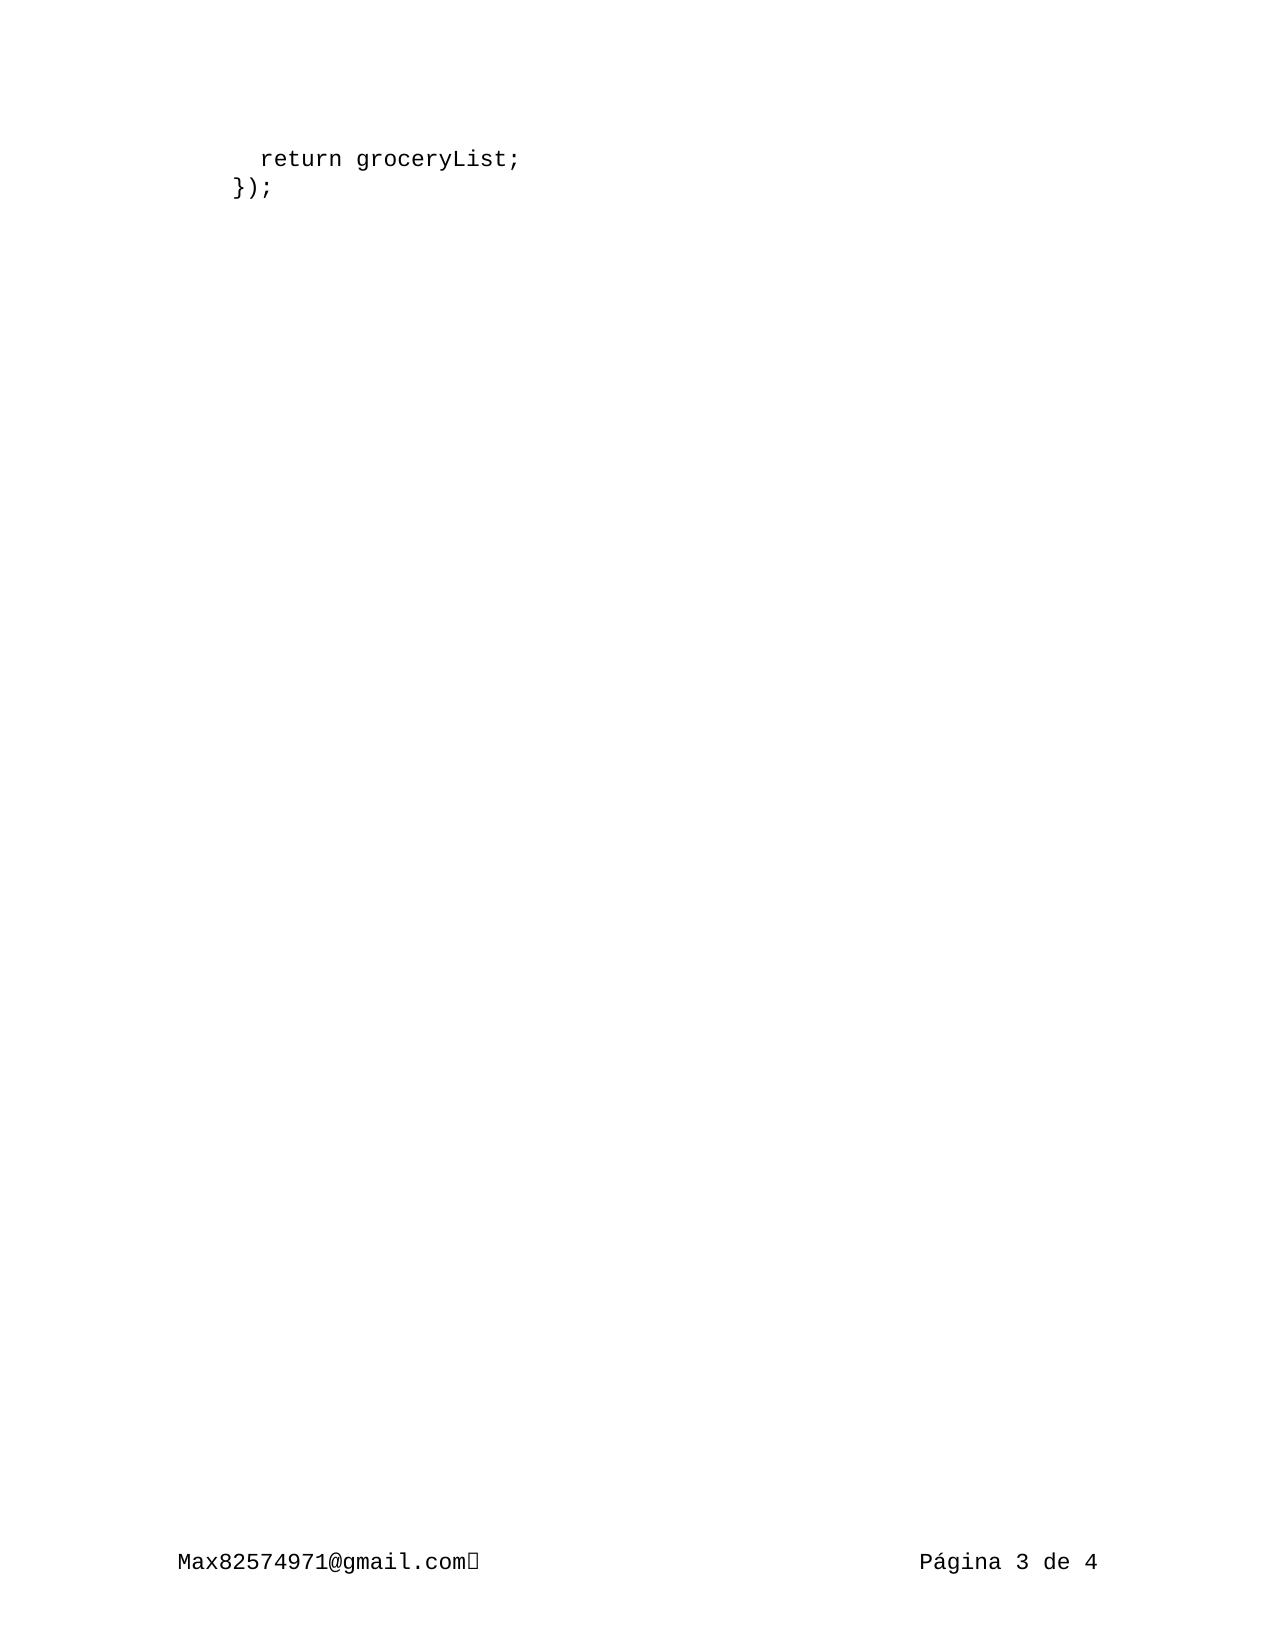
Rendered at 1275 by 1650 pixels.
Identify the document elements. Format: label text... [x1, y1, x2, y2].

text }); [177, 175, 1098, 201]
text return groceryList; [177, 148, 1098, 173]
